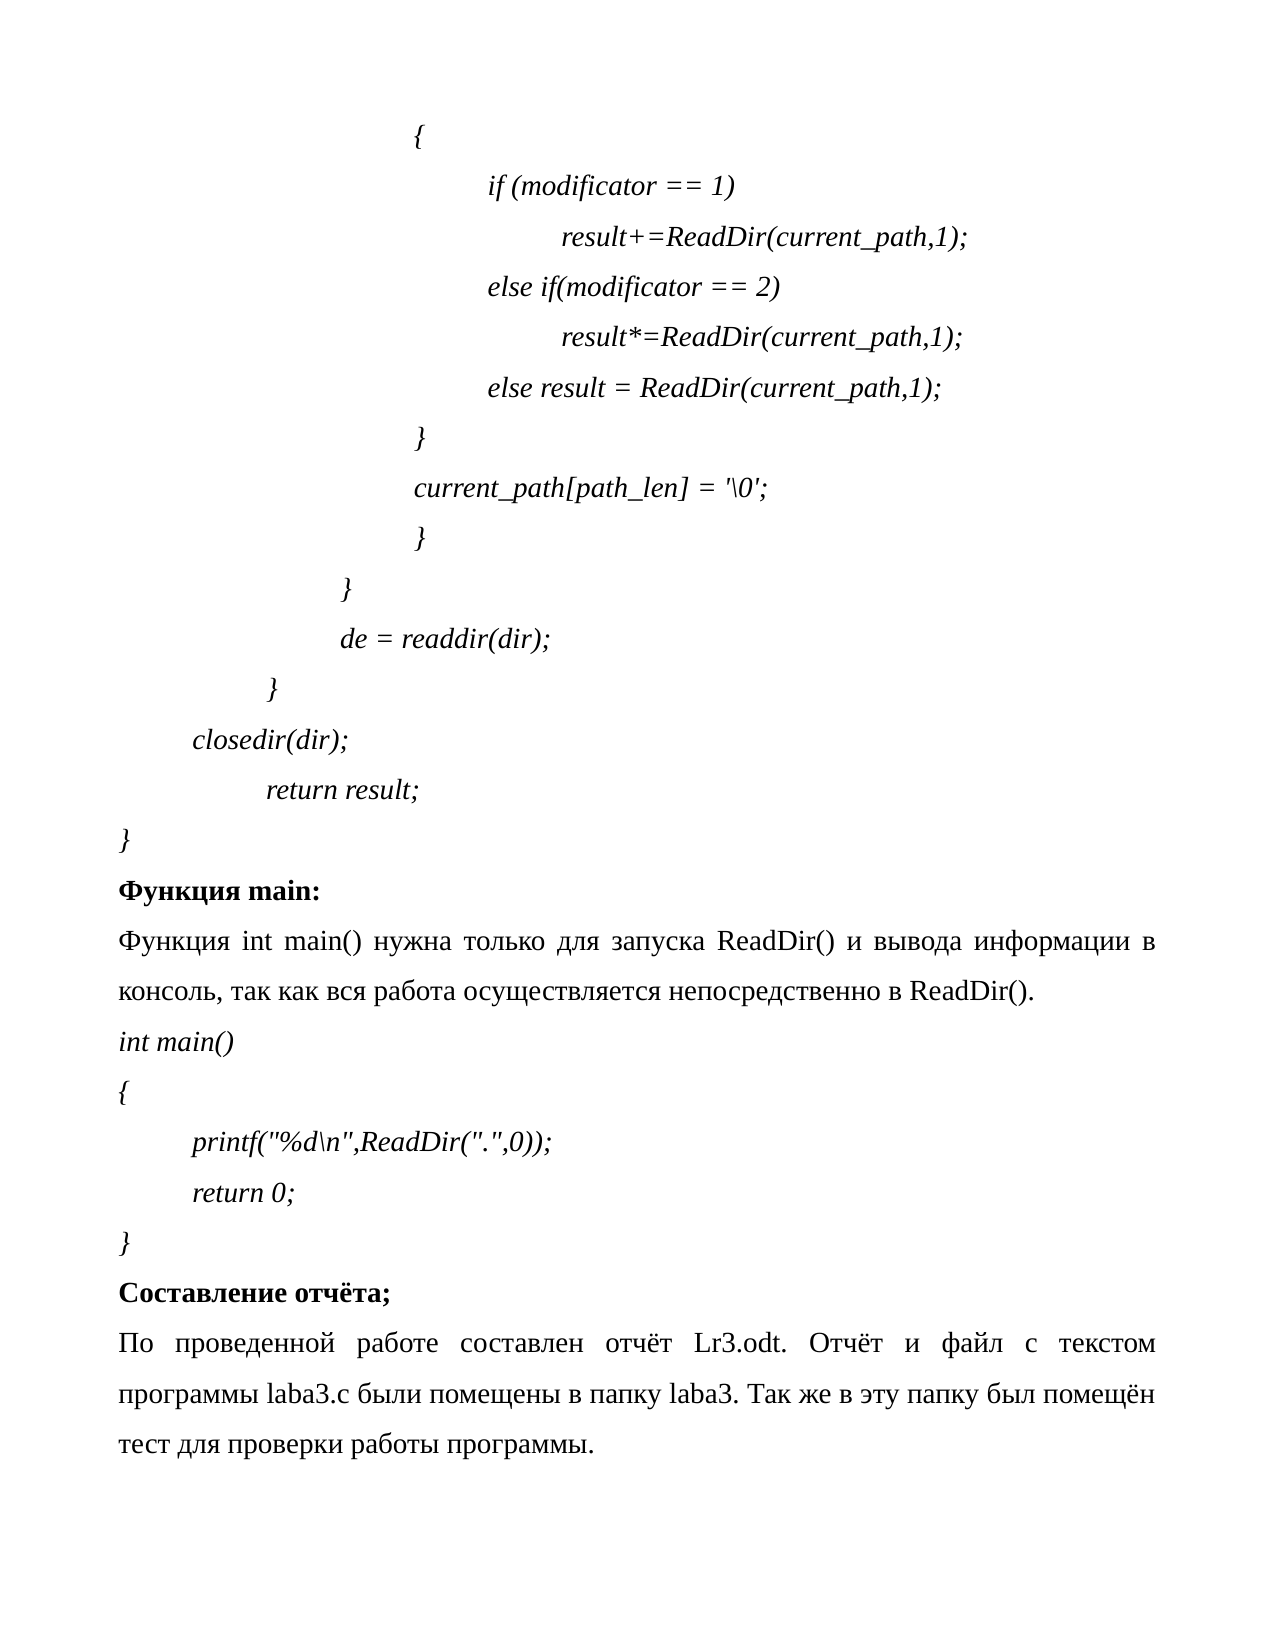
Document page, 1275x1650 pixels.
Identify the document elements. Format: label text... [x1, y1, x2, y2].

text return result; [118, 772, 1157, 806]
text Функция main: [118, 873, 1157, 906]
text result*=ReadDir(current_path,1); [118, 319, 1157, 353]
text current_path[path_len] = '\0'; [118, 470, 1157, 504]
text else if(modificator == 2) [118, 269, 1157, 303]
text result+=ReadDir(current_path,1); [118, 219, 1157, 252]
text if (modificator == 1) [118, 168, 1157, 202]
text Составление отчёта; [118, 1275, 1157, 1309]
text de = readdir(dir); [118, 621, 1157, 655]
text printf("%d\n",ReadDir(".",0)); [118, 1124, 1157, 1158]
text return 0; [118, 1175, 1157, 1208]
text } [118, 672, 1157, 705]
text По проведенной работе составлен отчёт Lr3.odt. Отчёт и файл с текстом программы laba3.c были помещены в папку laba3. Так же в эту папку был помещён тест для проверки работы программы. [118, 1326, 1157, 1460]
text } [118, 571, 1157, 604]
text } [118, 521, 1157, 554]
text } [118, 822, 1157, 856]
text closedir(dir); [118, 722, 1157, 755]
text Функция int main() нужна только для запуска ReadDir() и вывода информации в консоль, так как вся работа осуществляется непосредственно в ReadDir(). [118, 923, 1157, 1007]
text } [118, 420, 1157, 453]
text } [118, 1225, 1157, 1258]
text int main() [118, 1024, 1157, 1057]
text else result = ReadDir(current_path,1); [118, 370, 1157, 403]
text { [118, 1074, 1157, 1108]
text { [118, 118, 1157, 152]
